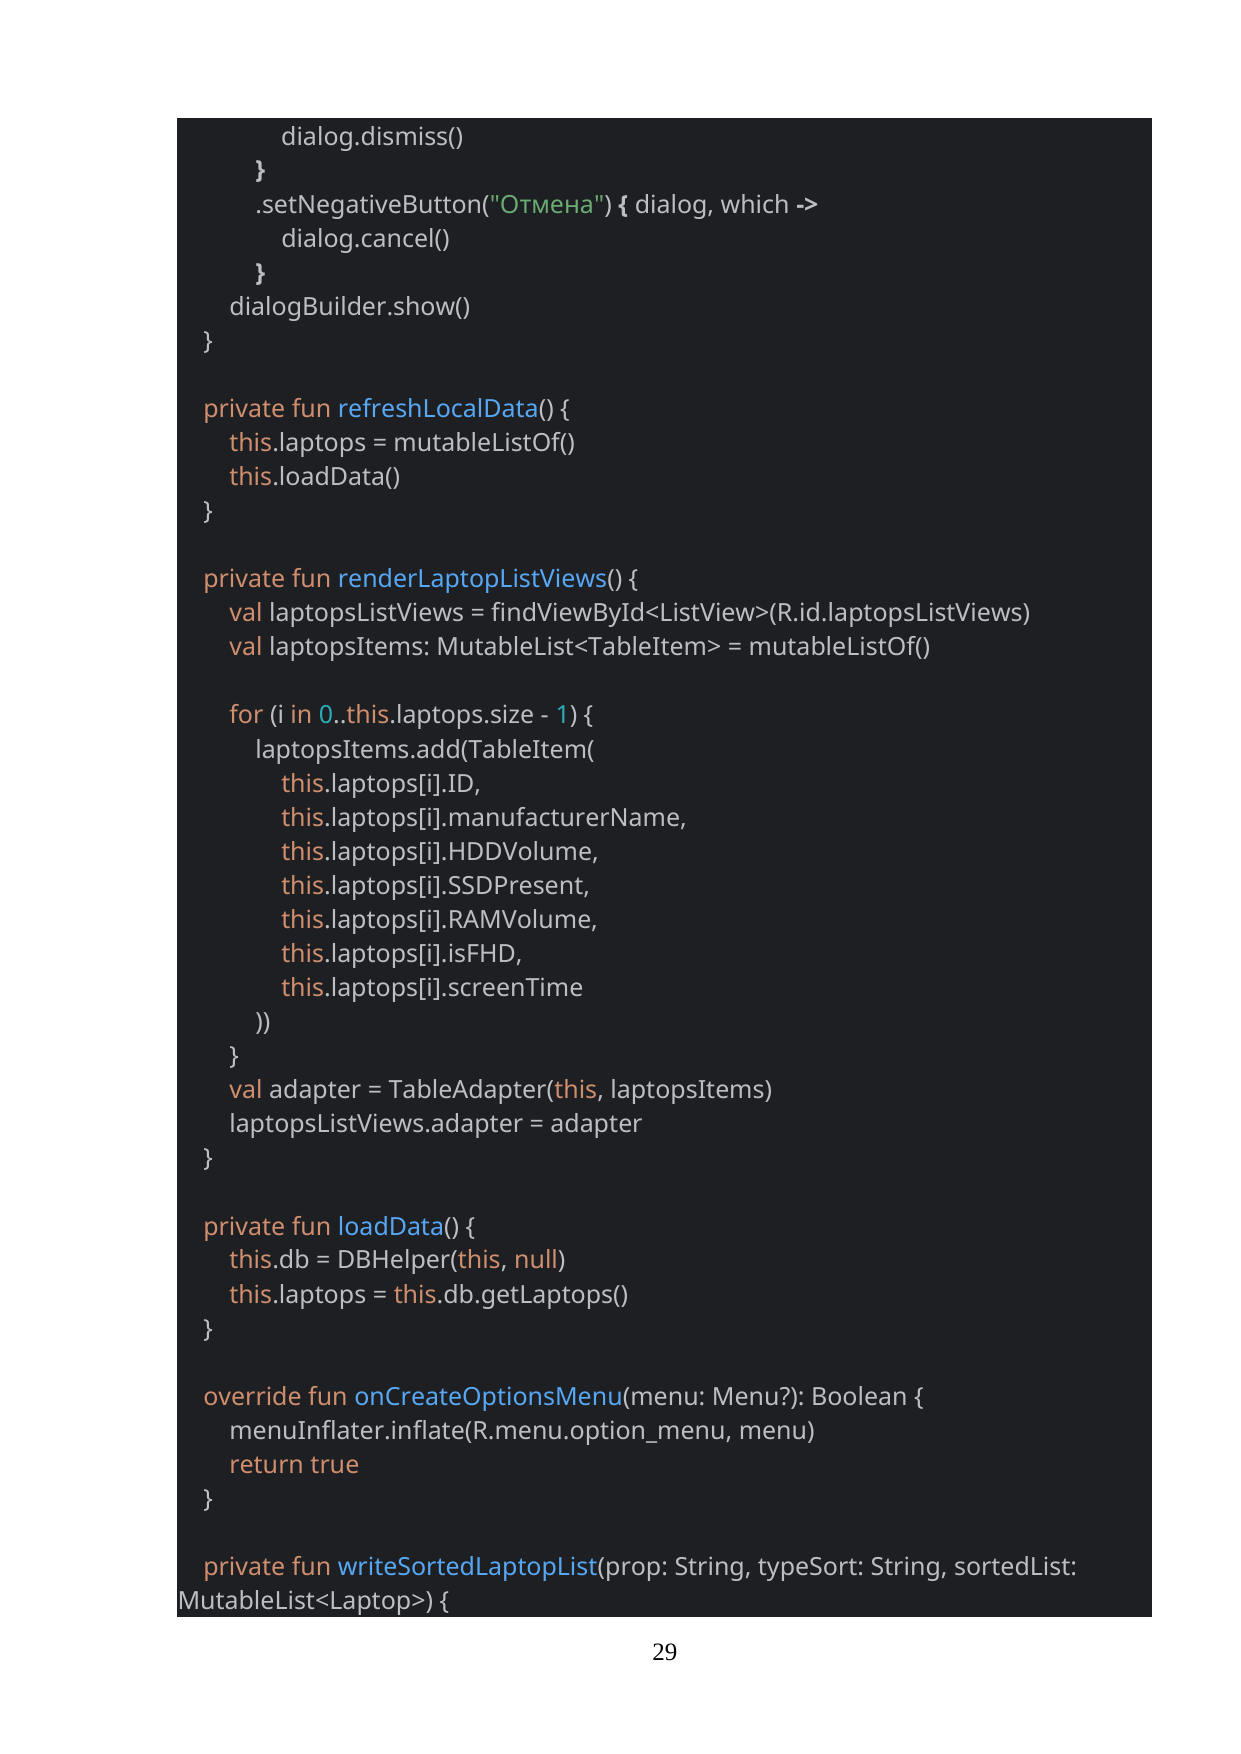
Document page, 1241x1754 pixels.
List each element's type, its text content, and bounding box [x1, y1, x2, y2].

text dialog.dismiss() } .setNegativeButton("Отмена") { dialog, which -> dialog.cancel() } dialogBuilder.show() } private fun refreshLocalData() { this.laptops = mutableListOf() this.loadData() } private fun renderLaptopListViews() { val laptopsListViews = findViewById<ListView>(R.id.laptopsListViews) val laptopsItems: MutableList<TableItem> = mutableListOf() for (i in 0..this.laptops.size - 1) { laptopsItems.add(TableItem( this.laptops[i].ID, this.laptops[i].manufacturerName, this.laptops[i].HDDVolume, this.laptops[i].SSDPresent, this.laptops[i].RAMVolume, this.laptops[i].isFHD, this.laptops[i].screenTime )) } val adapter = TableAdapter(this, laptopsItems) laptopsListViews.adapter = adapter } private fun loadData() { this.db = DBHelper(this, null) this.laptops = this.db.getLaptops() } override fun onCreateOptionsMenu(menu: Menu?): Boolean { menuInflater.inflate(R.menu.option_menu, menu) return true } private fun writeSortedLaptopList(prop: String, typeSort: String, sortedList: MutableList<Laptop>) { [177, 118, 1152, 1617]
